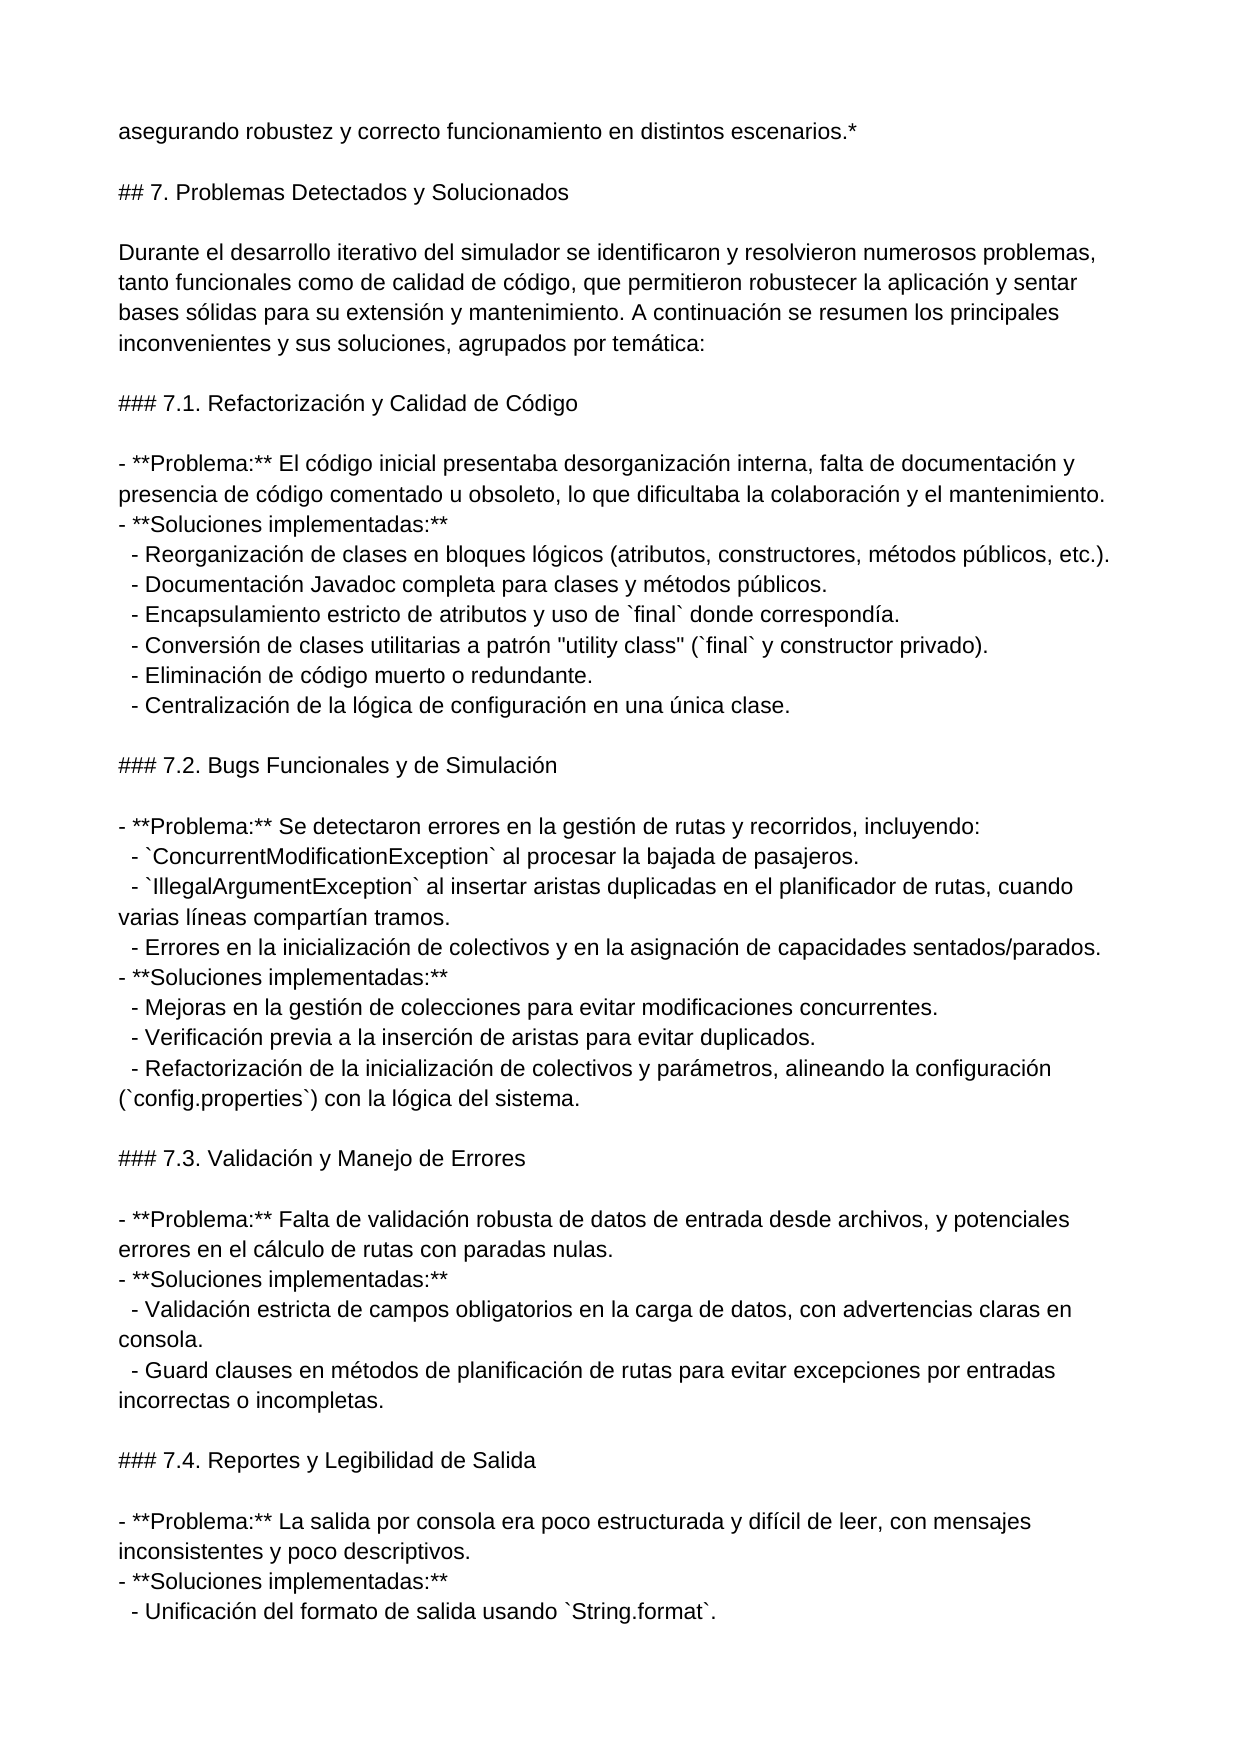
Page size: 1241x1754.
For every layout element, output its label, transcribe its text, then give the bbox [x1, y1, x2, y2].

text - `ConcurrentModificationException` al procesar la bajada de pasajeros. [118, 843, 1122, 869]
text ### 7.2. Bugs Funcionales y de Simulación [118, 752, 1122, 779]
text - **Soluciones implementadas:** [118, 964, 1122, 990]
text ## 7. Problemas Detectados y Solucionados [118, 178, 1122, 205]
text - **Soluciones implementadas:** [118, 1568, 1122, 1594]
text - **Problema:** La salida por consola era poco estructurada y difícil de leer, con mensajes inconsistentes y poco descriptivos. [118, 1508, 1122, 1564]
text - Conversión de clases utilitarias a patrón "utility class" (`final` y constructor privado). [118, 632, 1122, 658]
text - Errores en la inicialización de colectivos y en la asignación de capacidades sentados/parados. [118, 934, 1122, 960]
text - Unificación del formato de salida usando `String.format`. [118, 1598, 1122, 1624]
text Durante el desarrollo iterativo del simulador se identificaron y resolvieron numerosos problemas, tanto funcionales como de calidad de código, que permitieron robustecer la aplicación y sentar bases sólidas para su extensión y mantenimiento. A continuación se resumen los principales inconvenientes y sus soluciones, agrupados por temática: [118, 239, 1122, 356]
text - Guard clauses en métodos de planificación de rutas para evitar excepciones por entradas incorrectas o incompletas. [118, 1357, 1122, 1413]
text - Verificación previa a la inserción de aristas para evitar duplicados. [118, 1024, 1122, 1051]
text ### 7.4. Reportes y Legibilidad de Salida [118, 1447, 1122, 1473]
text - Eliminación de código muerto o redundante. [118, 662, 1122, 688]
text ### 7.3. Validación y Manejo de Errores [118, 1145, 1122, 1171]
text - Refactorización de la inicialización de colectivos y parámetros, alineando la configuración (`config.properties`) con la lógica del sistema. [118, 1054, 1122, 1111]
text - **Problema:** El código inicial presentaba desorganización interna, falta de documentación y presencia de código comentado u obsoleto, lo que dificultaba la colaboración y el mantenimiento. [118, 450, 1122, 507]
text - **Soluciones implementadas:** [118, 511, 1122, 537]
text - Reorganización de clases en bloques lógicos (atributos, constructores, métodos públicos, etc.). [118, 541, 1122, 567]
text - **Soluciones implementadas:** [118, 1266, 1122, 1292]
text - Documentación Javadoc completa para clases y métodos públicos. [118, 571, 1122, 597]
text - **Problema:** Falta de validación robusta de datos de entrada desde archivos, y potenciales errores en el cálculo de rutas con paradas nulas. [118, 1206, 1122, 1262]
text - Validación estricta de campos obligatorios en la carga de datos, con advertencias claras en consola. [118, 1296, 1122, 1353]
text asegurando robustez y correcto funcionamiento en distintos escenarios.* [118, 118, 1122, 144]
text - Mejoras en la gestión de colecciones para evitar modificaciones concurrentes. [118, 994, 1122, 1020]
text - **Problema:** Se detectaron errores en la gestión de rutas y recorridos, incluyendo: [118, 813, 1122, 839]
text - `IllegalArgumentException` al insertar aristas duplicadas en el planificador de rutas, cuando varias líneas compartían tramos. [118, 873, 1122, 930]
text - Encapsulamiento estricto de atributos y uso de `final` donde correspondía. [118, 601, 1122, 628]
text ### 7.1. Refactorización y Calidad de Código [118, 390, 1122, 416]
text - Centralización de la lógica de configuración en una única clase. [118, 692, 1122, 718]
